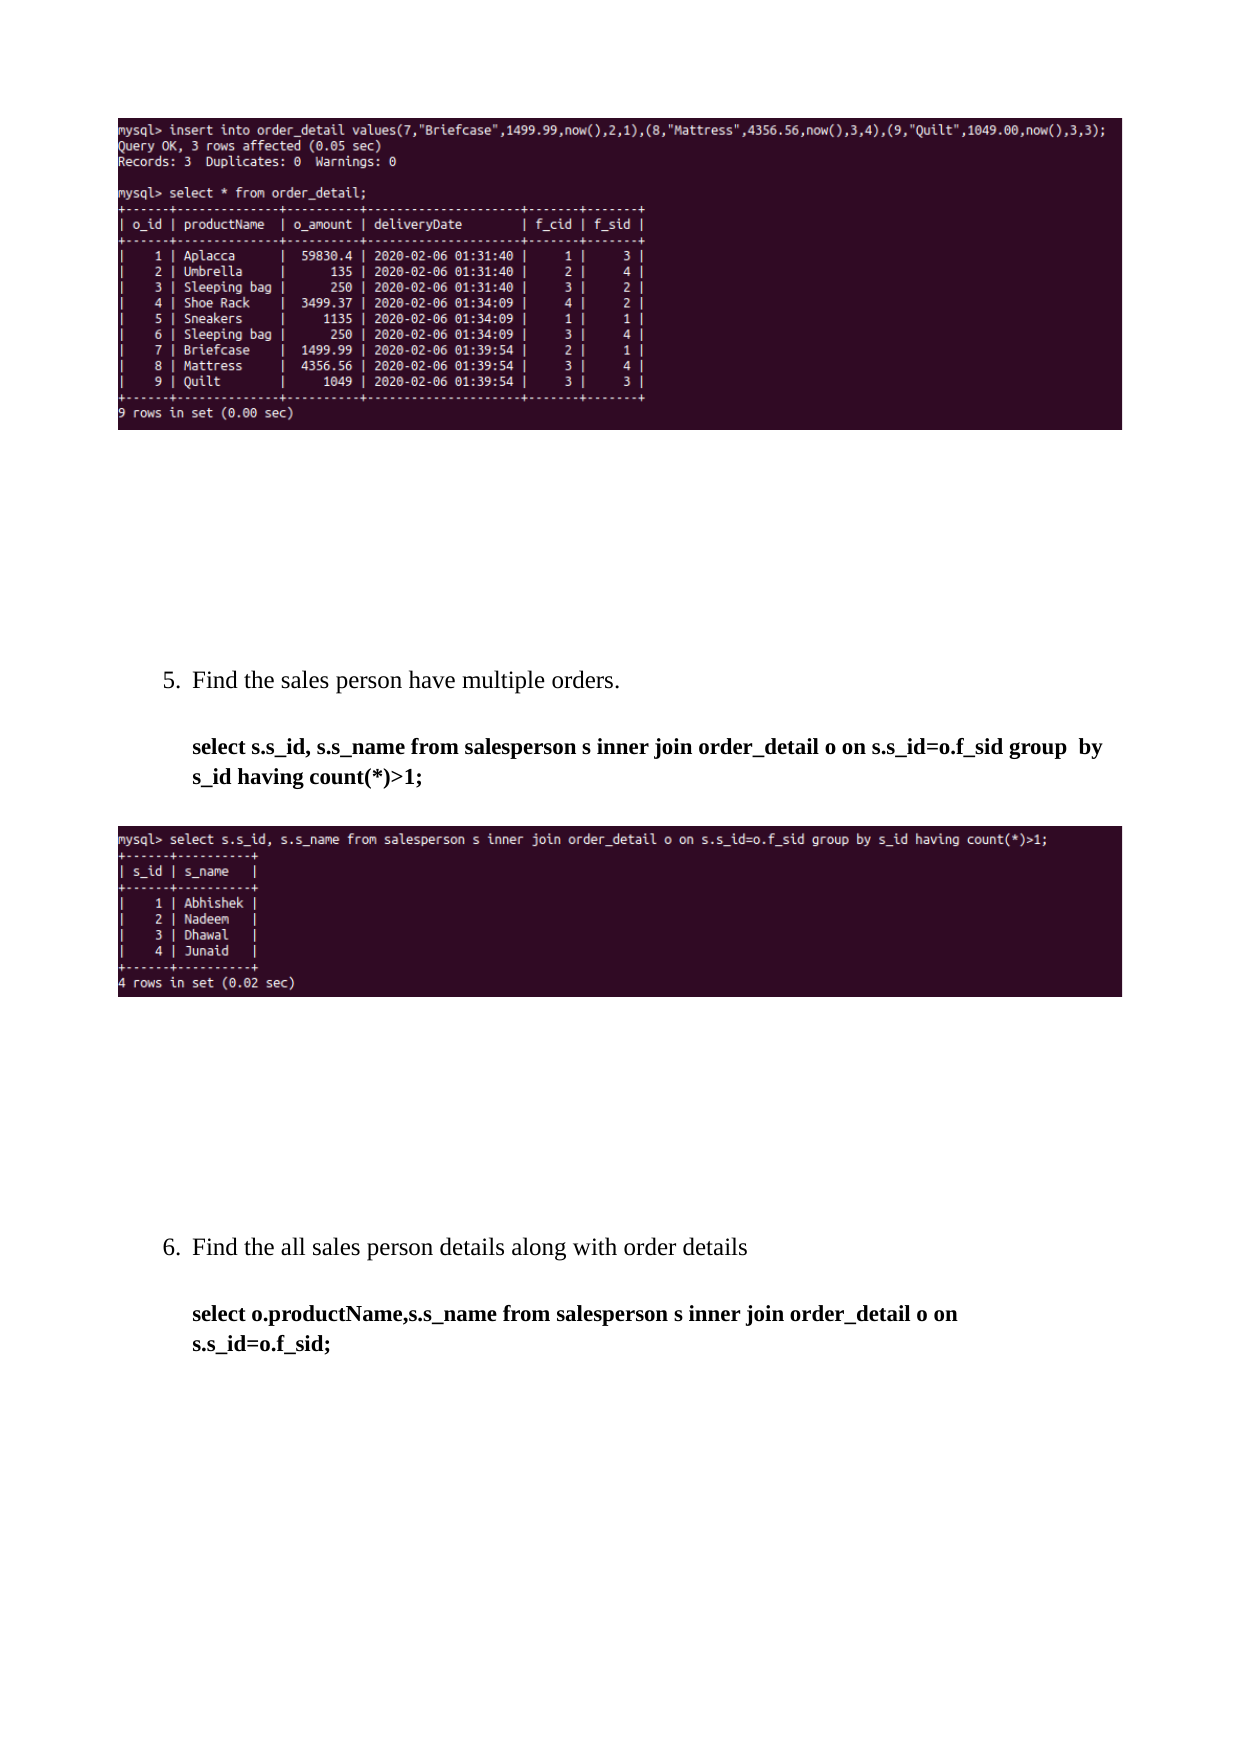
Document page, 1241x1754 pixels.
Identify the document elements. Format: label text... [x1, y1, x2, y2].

list Find the all sales person details along with order details [162, 1232, 1122, 1260]
picture [118, 826, 1123, 997]
list Find the sales person have multiple orders. [162, 665, 1122, 693]
text select o.productName,s.s_name from salesperson s inner join order_detail o on s.s_id=o.f_sid; [118, 1298, 1122, 1357]
picture [118, 118, 1123, 430]
text select s.s_id, s.s_name from salesperson s inner join order_detail o on s.s_id=o.f_sid group by s_id having count(*)>1; [118, 731, 1122, 790]
